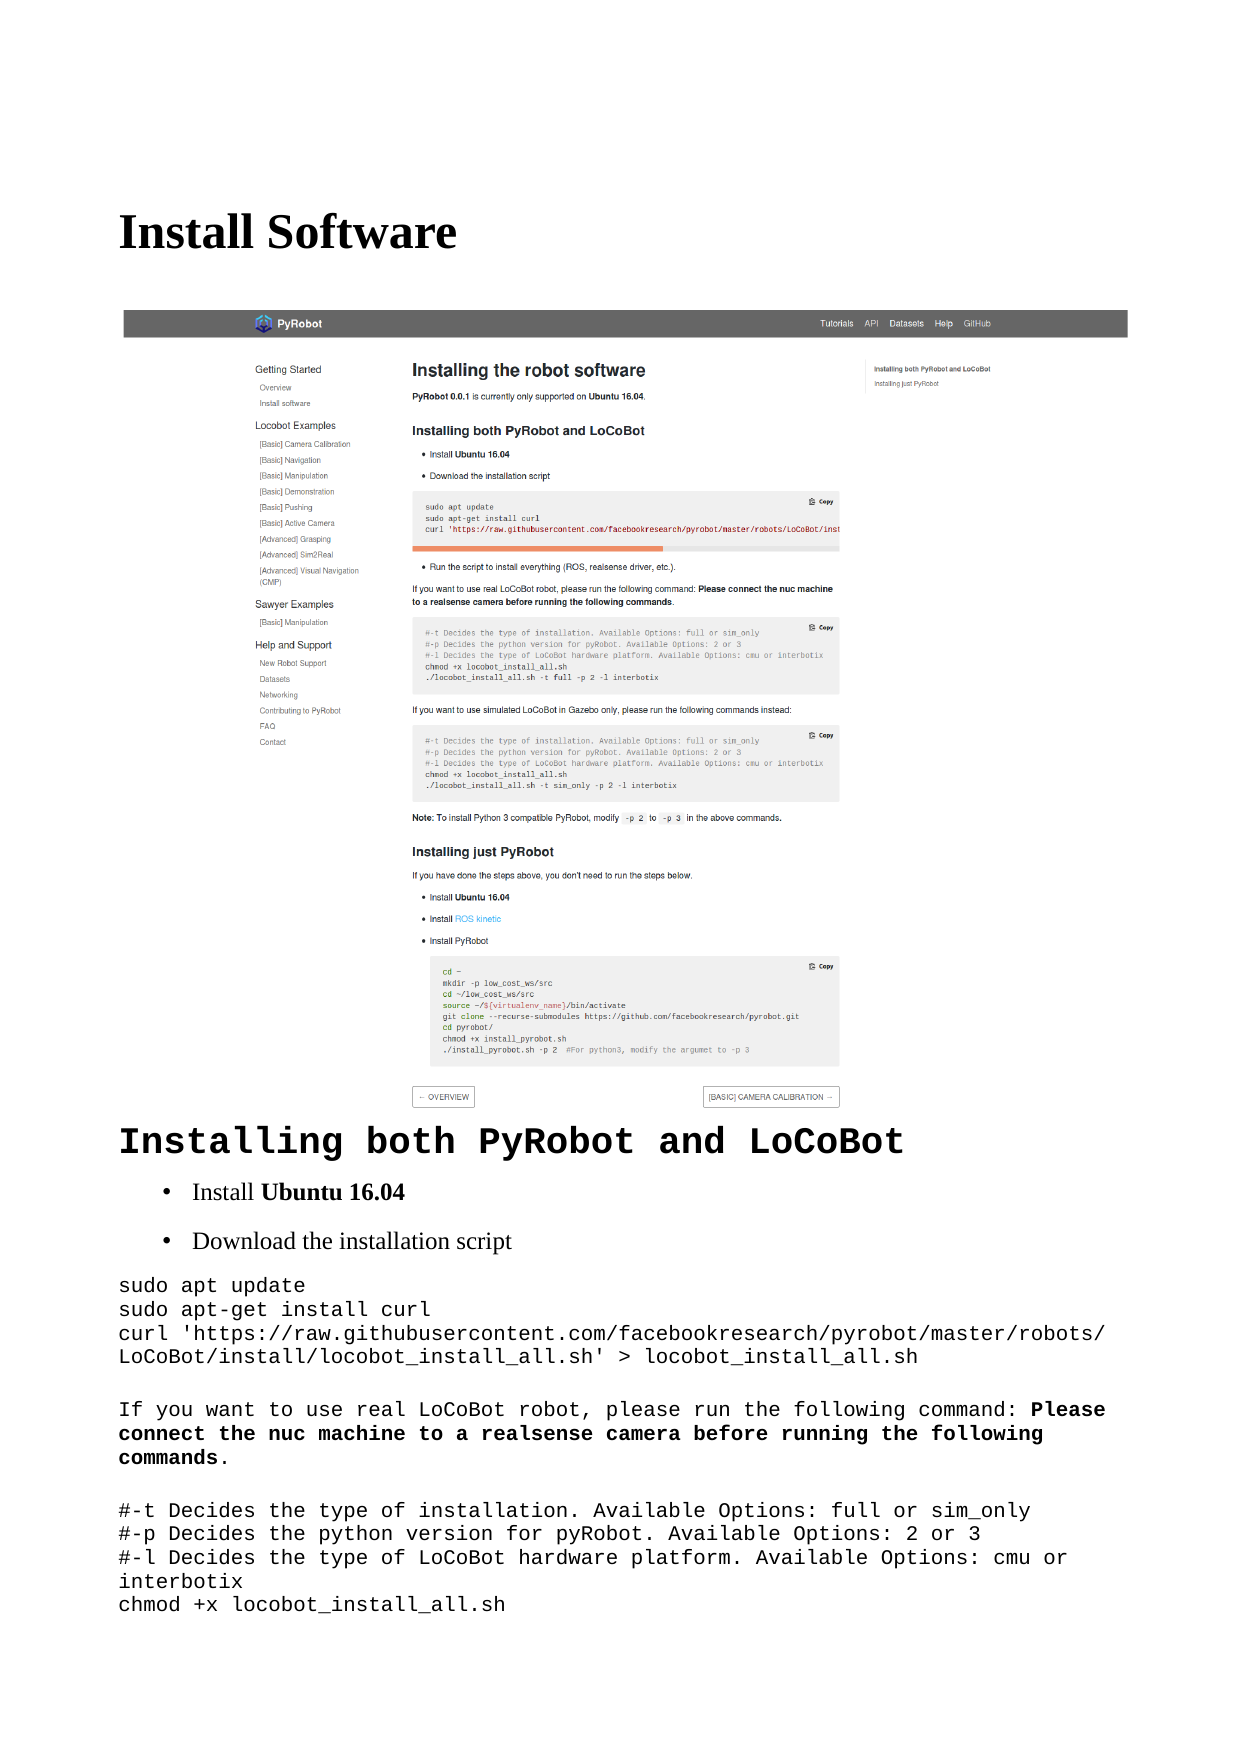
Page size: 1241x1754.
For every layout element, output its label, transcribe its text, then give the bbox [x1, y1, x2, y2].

subtitle Installing both PyRobot and LoCoBot [118, 292, 1122, 1165]
text #-t Decides the type of installation. Available Options: full or sim_only [118, 1500, 1122, 1523]
text chmod +x locobot_install_all.sh [118, 1594, 1122, 1618]
list Download the installation script [162, 1226, 1122, 1255]
text curl 'https://raw.githubusercontent.com/facebookresearch/pyrobot/master/robots/LoCoBot/install/locobot_install_all.sh' > locobot_install_all.sh [118, 1323, 1122, 1370]
picture [123, 310, 1128, 1123]
list Install Ubuntu 16.04 [162, 1177, 1122, 1206]
text sudo apt update [118, 1275, 1122, 1299]
text If you want to use real LoCoBot robot, please run the following command: Please connect the nuc machine to a realsense camera before running the following commands. [118, 1399, 1122, 1470]
text #-l Decides the type of LoCoBot hardware platform. Available Options: cmu or interbotix [118, 1547, 1122, 1594]
text sudo apt-get install curl [118, 1299, 1122, 1323]
subtitle Install Software [118, 201, 1122, 259]
text #-p Decides the python version for pyRobot. Available Options: 2 or 3 [118, 1523, 1122, 1547]
